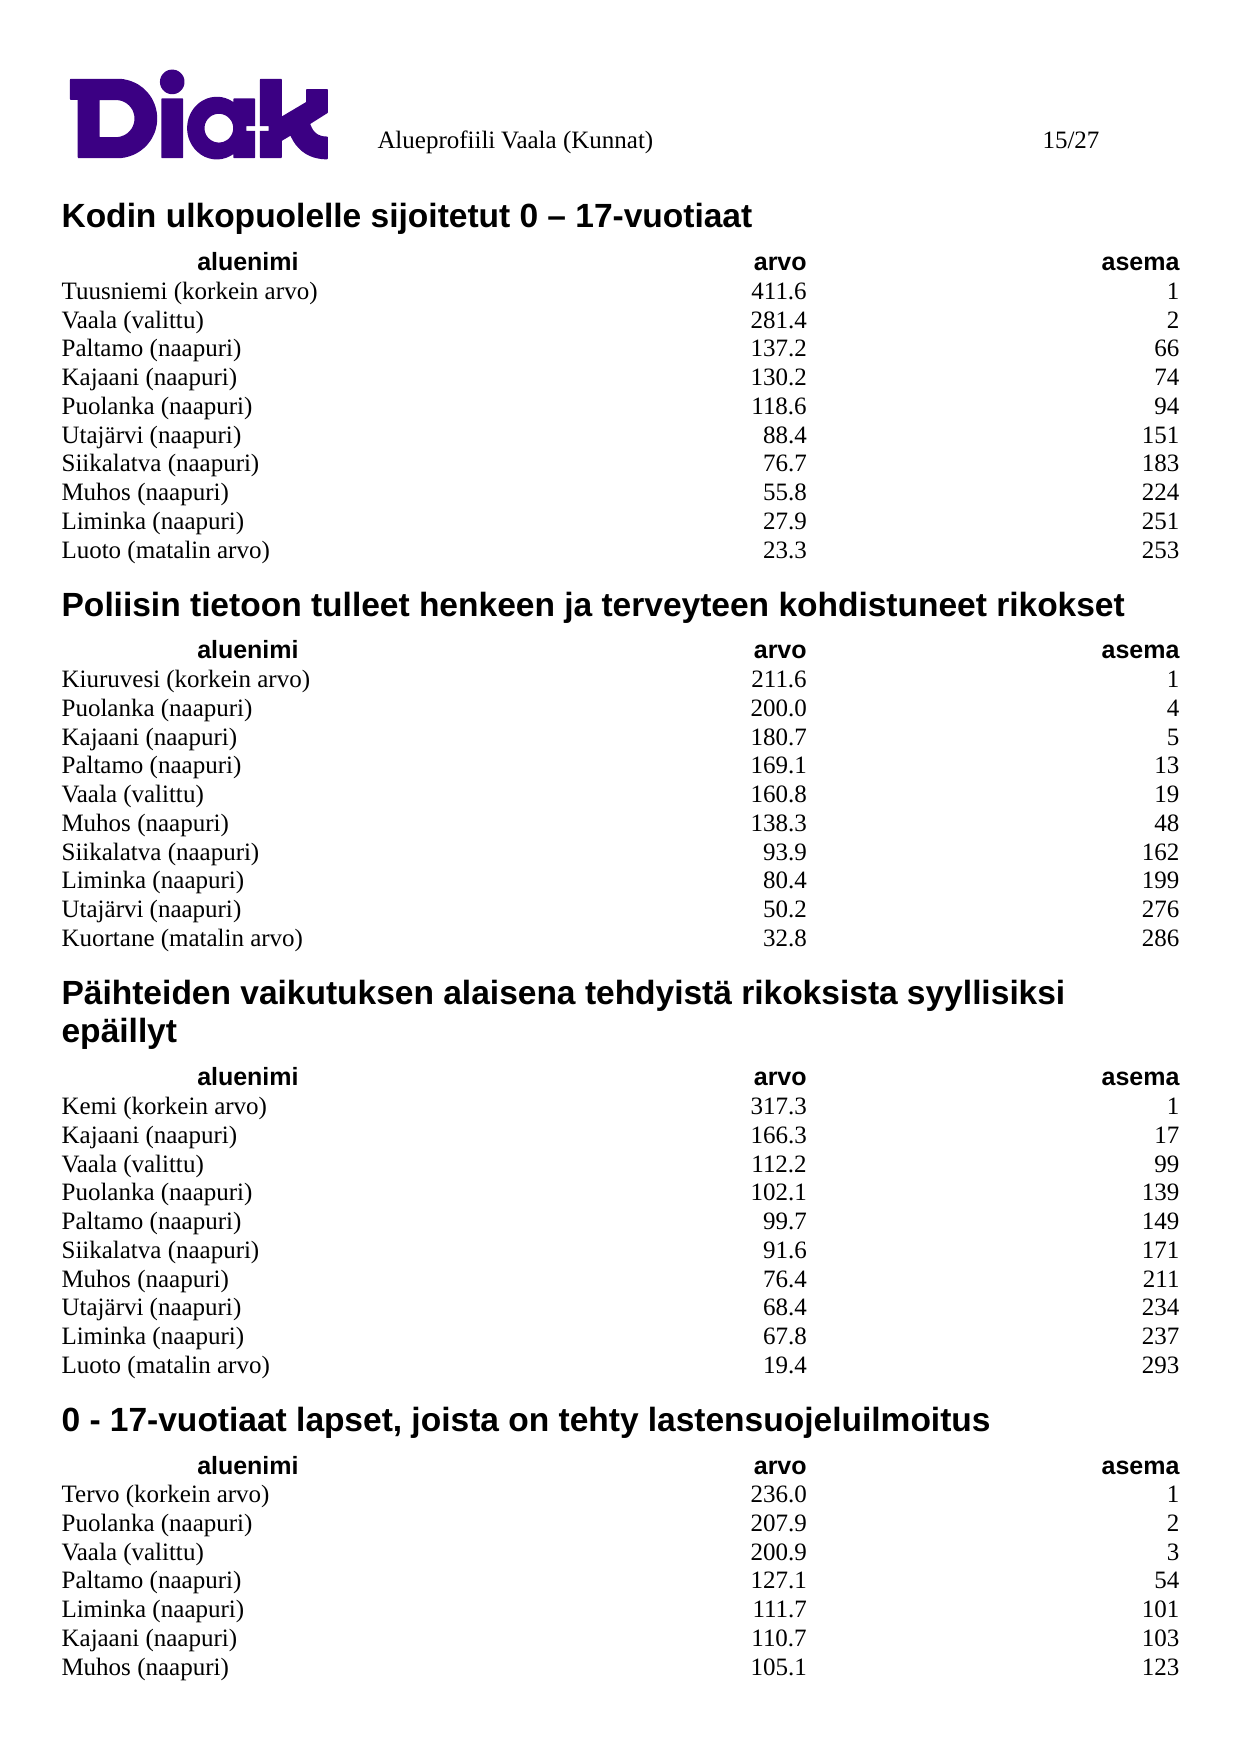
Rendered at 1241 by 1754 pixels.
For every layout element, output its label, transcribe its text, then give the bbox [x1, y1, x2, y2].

table_cell 67.8 [434, 1321, 806, 1350]
table_cell 224 [806, 477, 1179, 506]
table_cell 105.1 [434, 1652, 806, 1681]
table_cell 200.0 [434, 693, 806, 722]
table_cell Liminka (naapuri) [61, 866, 434, 894]
table_header asema [806, 1063, 1179, 1091]
table_cell 19 [806, 779, 1179, 808]
table_header asema [806, 247, 1179, 276]
subtitle Päihteiden vaikutuksen alaisena tehdyistä rikoksista syyllisiksi epäillyt [61, 973, 1179, 1050]
table_cell 293 [806, 1350, 1179, 1379]
table_cell 76.4 [434, 1264, 806, 1292]
subtitle Kodin ulkopuolelle sijoitetut 0 – 17-vuotiaat [61, 196, 1179, 235]
table_cell 102.1 [434, 1178, 806, 1206]
table_cell 101 [806, 1594, 1179, 1623]
table_cell 130.2 [434, 362, 806, 391]
table_cell 3 [806, 1537, 1179, 1566]
table_cell 19.4 [434, 1350, 806, 1379]
table_cell Vaala (valittu) [61, 305, 434, 333]
table_cell 199 [806, 866, 1179, 894]
table_cell Kajaani (naapuri) [61, 722, 434, 751]
table_cell Liminka (naapuri) [61, 506, 434, 535]
table_cell 2 [806, 305, 1179, 333]
table_cell 66 [806, 334, 1179, 362]
table_cell 211 [806, 1264, 1179, 1292]
table_cell 411.6 [434, 276, 806, 305]
table_cell 166.3 [434, 1120, 806, 1149]
table_header asema [806, 636, 1179, 664]
table_cell 1 [806, 1091, 1179, 1120]
table_cell Kajaani (naapuri) [61, 362, 434, 391]
table_cell Muhos (naapuri) [61, 1264, 434, 1292]
table_cell 151 [806, 420, 1179, 448]
table_header arvo [434, 1063, 806, 1091]
table_header arvo [434, 636, 806, 664]
table_cell 253 [806, 535, 1179, 563]
table_header aluenimi [61, 247, 434, 276]
table_header arvo [434, 1451, 806, 1479]
table_cell 1 [806, 276, 1179, 305]
table_header aluenimi [61, 636, 434, 664]
table_cell Kuortane (matalin arvo) [61, 923, 434, 952]
table_cell Siikalatva (naapuri) [61, 837, 434, 866]
subtitle Poliisin tietoon tulleet henkeen ja terveyteen kohdistuneet rikokset [61, 584, 1179, 623]
table_cell Paltamo (naapuri) [61, 1206, 434, 1235]
table_cell 123 [806, 1652, 1179, 1681]
table_cell 74 [806, 362, 1179, 391]
table_header aluenimi [61, 1063, 434, 1091]
table_cell 162 [806, 837, 1179, 866]
table_cell 139 [806, 1178, 1179, 1206]
table_cell 103 [806, 1623, 1179, 1652]
table_cell Tervo (korkein arvo) [61, 1479, 434, 1508]
table_cell 149 [806, 1206, 1179, 1235]
table_cell 160.8 [434, 779, 806, 808]
table_cell 88.4 [434, 420, 806, 448]
table_cell 286 [806, 923, 1179, 952]
table_cell 27.9 [434, 506, 806, 535]
table_cell Vaala (valittu) [61, 1537, 434, 1566]
table_cell 99 [806, 1149, 1179, 1177]
table_cell 276 [806, 894, 1179, 923]
table_cell 127.1 [434, 1566, 806, 1594]
table_cell 80.4 [434, 866, 806, 894]
table_cell 13 [806, 751, 1179, 779]
table_cell Siikalatva (naapuri) [61, 1235, 434, 1264]
table_cell Utajärvi (naapuri) [61, 420, 434, 448]
table_cell Liminka (naapuri) [61, 1594, 434, 1623]
table_cell 76.7 [434, 449, 806, 477]
table_cell 99.7 [434, 1206, 806, 1235]
subtitle 0 - 17-vuotiaat lapset, joista on tehty lastensuojeluilmoitus [61, 1399, 1179, 1438]
table_cell 93.9 [434, 837, 806, 866]
table_cell Utajärvi (naapuri) [61, 1293, 434, 1321]
table_header arvo [434, 247, 806, 276]
table_cell 54 [806, 1566, 1179, 1594]
table_cell Luoto (matalin arvo) [61, 1350, 434, 1379]
table_cell Puolanka (naapuri) [61, 391, 434, 420]
table_cell Kiuruvesi (korkein arvo) [61, 664, 434, 693]
table_cell 23.3 [434, 535, 806, 563]
table_cell 55.8 [434, 477, 806, 506]
table_cell 137.2 [434, 334, 806, 362]
table_cell Paltamo (naapuri) [61, 1566, 434, 1594]
table_cell 112.2 [434, 1149, 806, 1177]
table_cell 110.7 [434, 1623, 806, 1652]
table_cell Siikalatva (naapuri) [61, 449, 434, 477]
table_cell Puolanka (naapuri) [61, 1508, 434, 1537]
table_cell 1 [806, 664, 1179, 693]
table_cell 183 [806, 449, 1179, 477]
table_cell 234 [806, 1293, 1179, 1321]
table_cell 281.4 [434, 305, 806, 333]
table_cell Kajaani (naapuri) [61, 1120, 434, 1149]
table_cell Liminka (naapuri) [61, 1321, 434, 1350]
table_cell 180.7 [434, 722, 806, 751]
table_cell Paltamo (naapuri) [61, 751, 434, 779]
table_cell 1 [806, 1479, 1179, 1508]
table_cell 50.2 [434, 894, 806, 923]
table_cell 94 [806, 391, 1179, 420]
table_cell 236.0 [434, 1479, 806, 1508]
table_cell 200.9 [434, 1537, 806, 1566]
table_cell 237 [806, 1321, 1179, 1350]
table_cell Kajaani (naapuri) [61, 1623, 434, 1652]
table_cell 17 [806, 1120, 1179, 1149]
table_cell 211.6 [434, 664, 806, 693]
table_header aluenimi [61, 1451, 434, 1479]
table_cell Kemi (korkein arvo) [61, 1091, 434, 1120]
table_cell 5 [806, 722, 1179, 751]
table_cell 48 [806, 808, 1179, 837]
table_cell Tuusniemi (korkein arvo) [61, 276, 434, 305]
table_cell Puolanka (naapuri) [61, 1178, 434, 1206]
table_cell Vaala (valittu) [61, 779, 434, 808]
table_cell Paltamo (naapuri) [61, 334, 434, 362]
table_cell 118.6 [434, 391, 806, 420]
table_cell Muhos (naapuri) [61, 808, 434, 837]
table_cell 68.4 [434, 1293, 806, 1321]
table_cell 2 [806, 1508, 1179, 1537]
table_cell 4 [806, 693, 1179, 722]
table_cell 171 [806, 1235, 1179, 1264]
table_cell Vaala (valittu) [61, 1149, 434, 1177]
table_cell Muhos (naapuri) [61, 477, 434, 506]
table_cell 169.1 [434, 751, 806, 779]
table_cell Utajärvi (naapuri) [61, 894, 434, 923]
table_cell 111.7 [434, 1594, 806, 1623]
table_cell 138.3 [434, 808, 806, 837]
table_cell 91.6 [434, 1235, 806, 1264]
table_cell 207.9 [434, 1508, 806, 1537]
table_header asema [806, 1451, 1179, 1479]
table_cell 251 [806, 506, 1179, 535]
table_cell 317.3 [434, 1091, 806, 1120]
table_cell Muhos (naapuri) [61, 1652, 434, 1681]
table_cell Puolanka (naapuri) [61, 693, 434, 722]
table_cell Luoto (matalin arvo) [61, 535, 434, 563]
table_cell 32.8 [434, 923, 806, 952]
